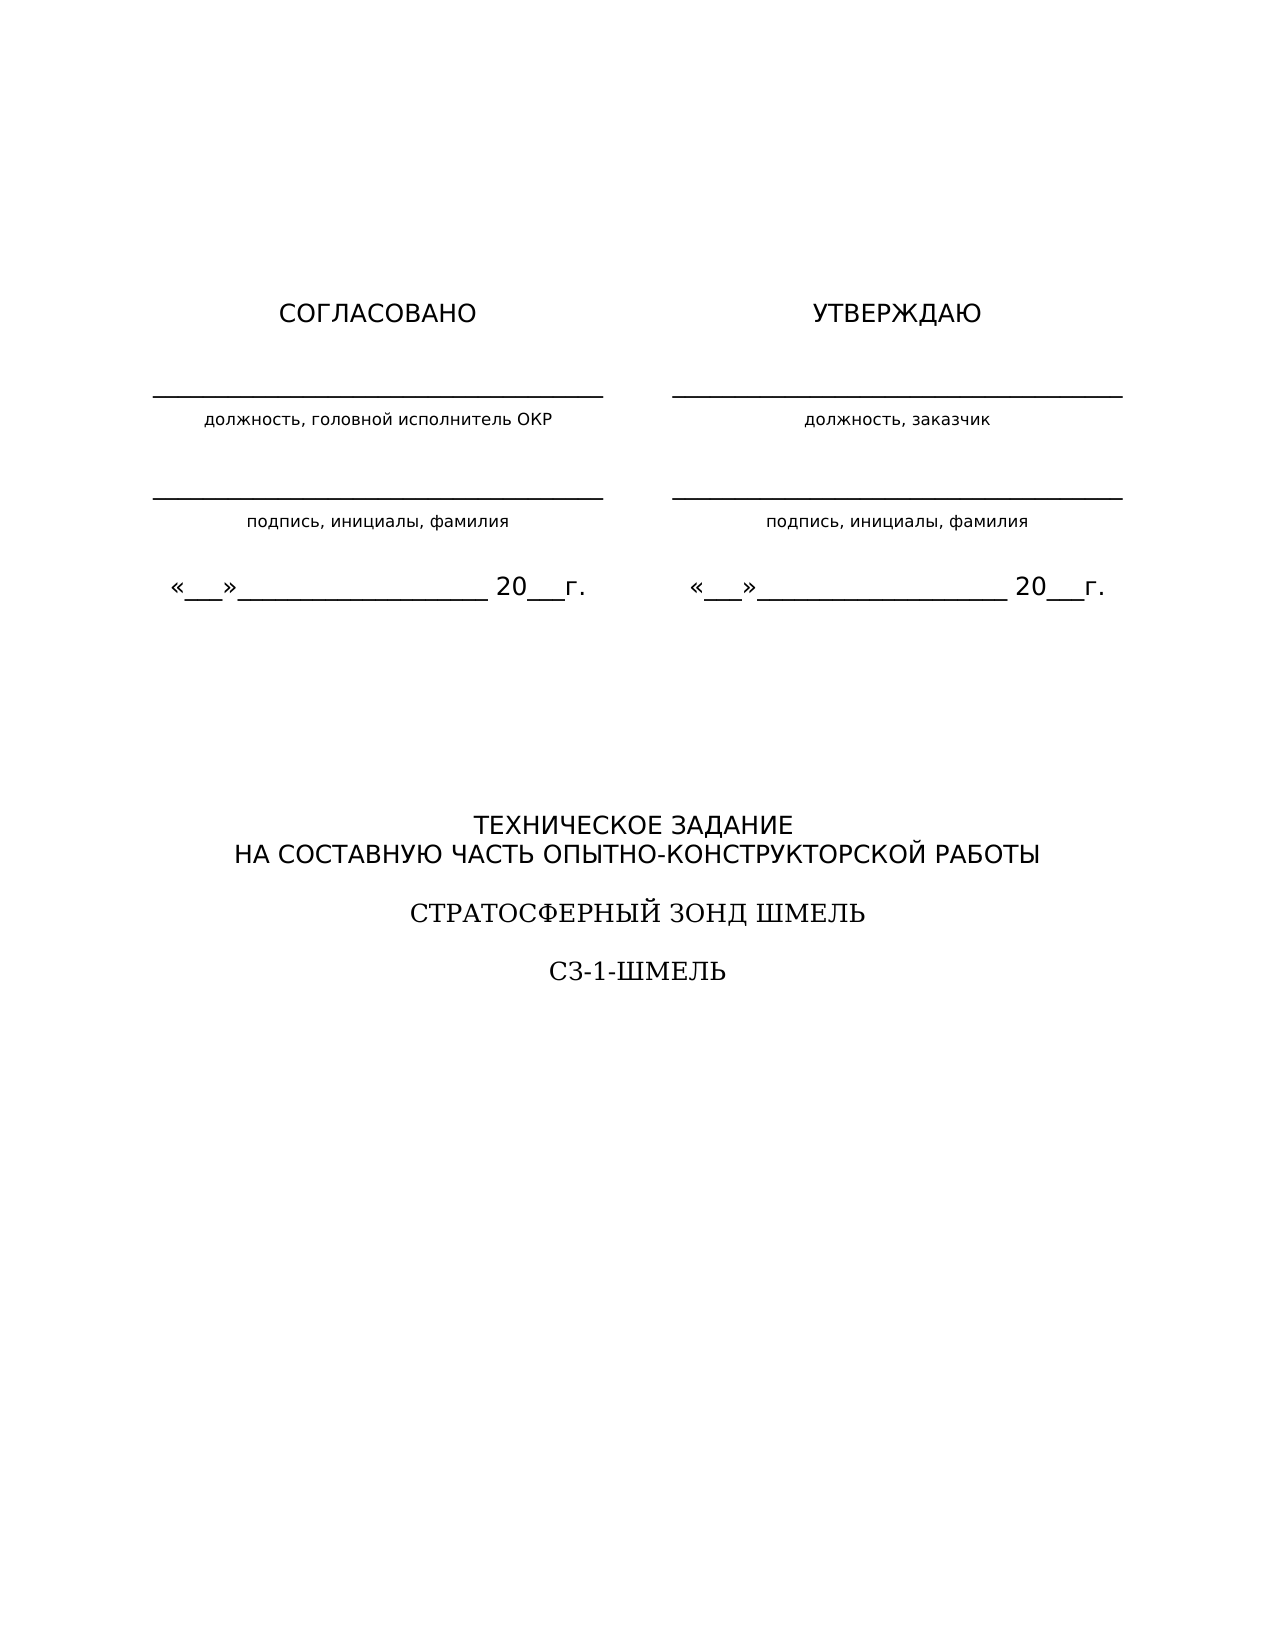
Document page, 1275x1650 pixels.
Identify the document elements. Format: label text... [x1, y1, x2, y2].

table_header СОГЛАСОВАНО [118, 293, 637, 334]
table_cell «___»____________________ 20___г. [638, 537, 1157, 607]
table_cell ____________________________________ [638, 435, 1157, 506]
table_cell должность, заказчик [638, 404, 1157, 435]
table_header УТВЕРЖДАЮ [638, 293, 1157, 334]
table_cell подпись, инициалы, фамилия [638, 506, 1157, 537]
text СТРАТОСФЕРНЫЙ ЗОНД ШМЕЛЬ [118, 899, 1157, 928]
table_cell ____________________________________ [118, 334, 637, 404]
table_cell должность, головной исполнитель ОКР [118, 404, 637, 435]
text ТЕХНИЧЕСКОЕ ЗАДАНИЕ НА СОСТАВНУЮ ЧАСТЬ ОПЫТНО-КОНСТРУКТОРСКОЙ РАБОТЫ [118, 811, 1157, 870]
table_cell ____________________________________ [118, 435, 637, 506]
text СЗ-1-ШМЕЛЬ [118, 957, 1157, 986]
table_cell «___»____________________ 20___г. [118, 537, 637, 607]
table_cell ____________________________________ [638, 334, 1157, 404]
table_cell подпись, инициалы, фамилия [118, 506, 637, 537]
